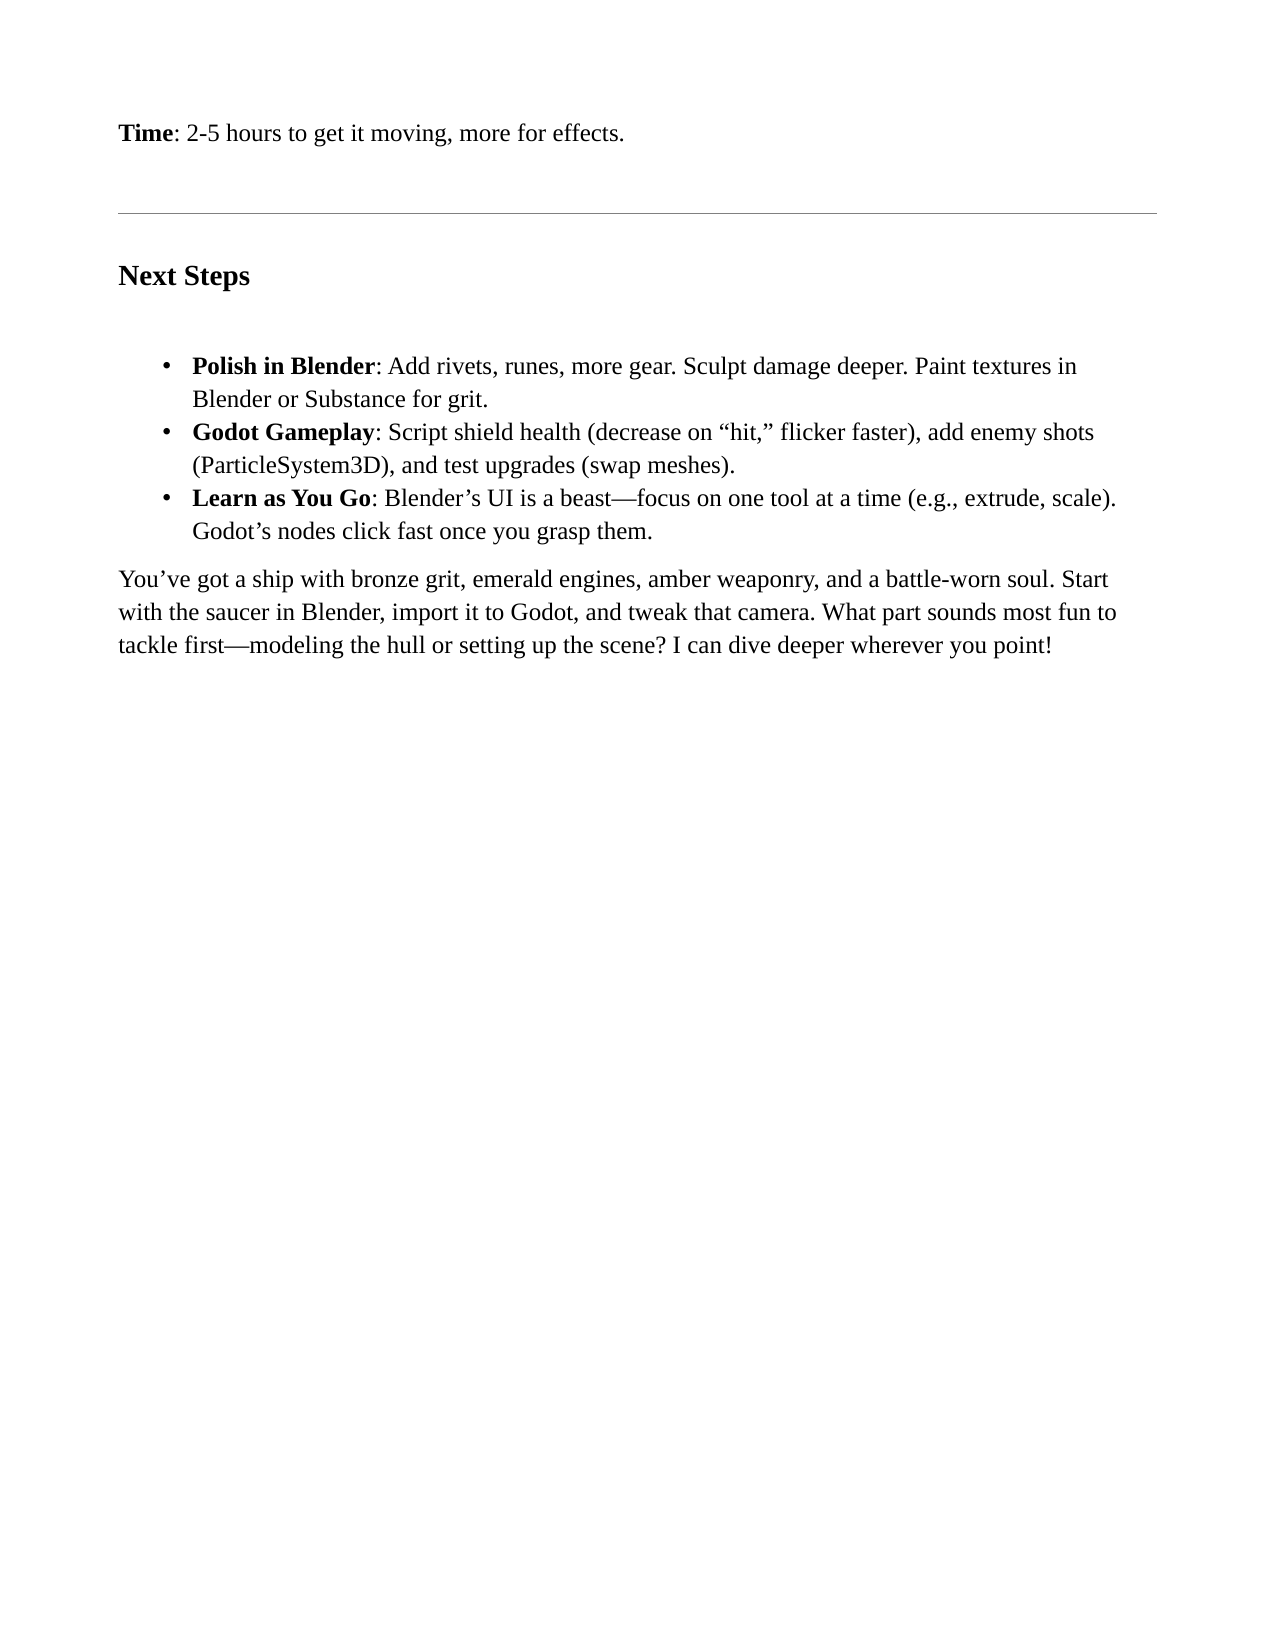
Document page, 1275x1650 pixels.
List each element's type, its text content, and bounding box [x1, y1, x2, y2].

list Learn as You Go: Blender’s UI is a beast—focus on one tool at a time (e.g., extrude, scale). Godot’s nodes click fast once you grasp them. [162, 483, 1157, 545]
list Polish in Blender: Add rivets, runes, more gear. Sculpt damage deeper. Paint textures in Blender or Substance for grit. [162, 351, 1157, 413]
text You’ve got a ship with bronze grit, emerald engines, amber weaponry, and a battle-worn soul. Start with the saucer in Blender, import it to Godot, and tweak that camera. What part sounds most fun to tackle first—modeling the hull or setting up the scene? I can dive deeper wherever you point! [118, 564, 1157, 659]
subtitle Next Steps [118, 258, 1157, 291]
text Time: 2-5 hours to get it moving, more for effects. [118, 118, 1157, 147]
list Godot Gameplay: Script shield health (decrease on “hit,” flicker faster), add enemy shots (ParticleSystem3D), and test upgrades (swap meshes). [162, 417, 1157, 479]
